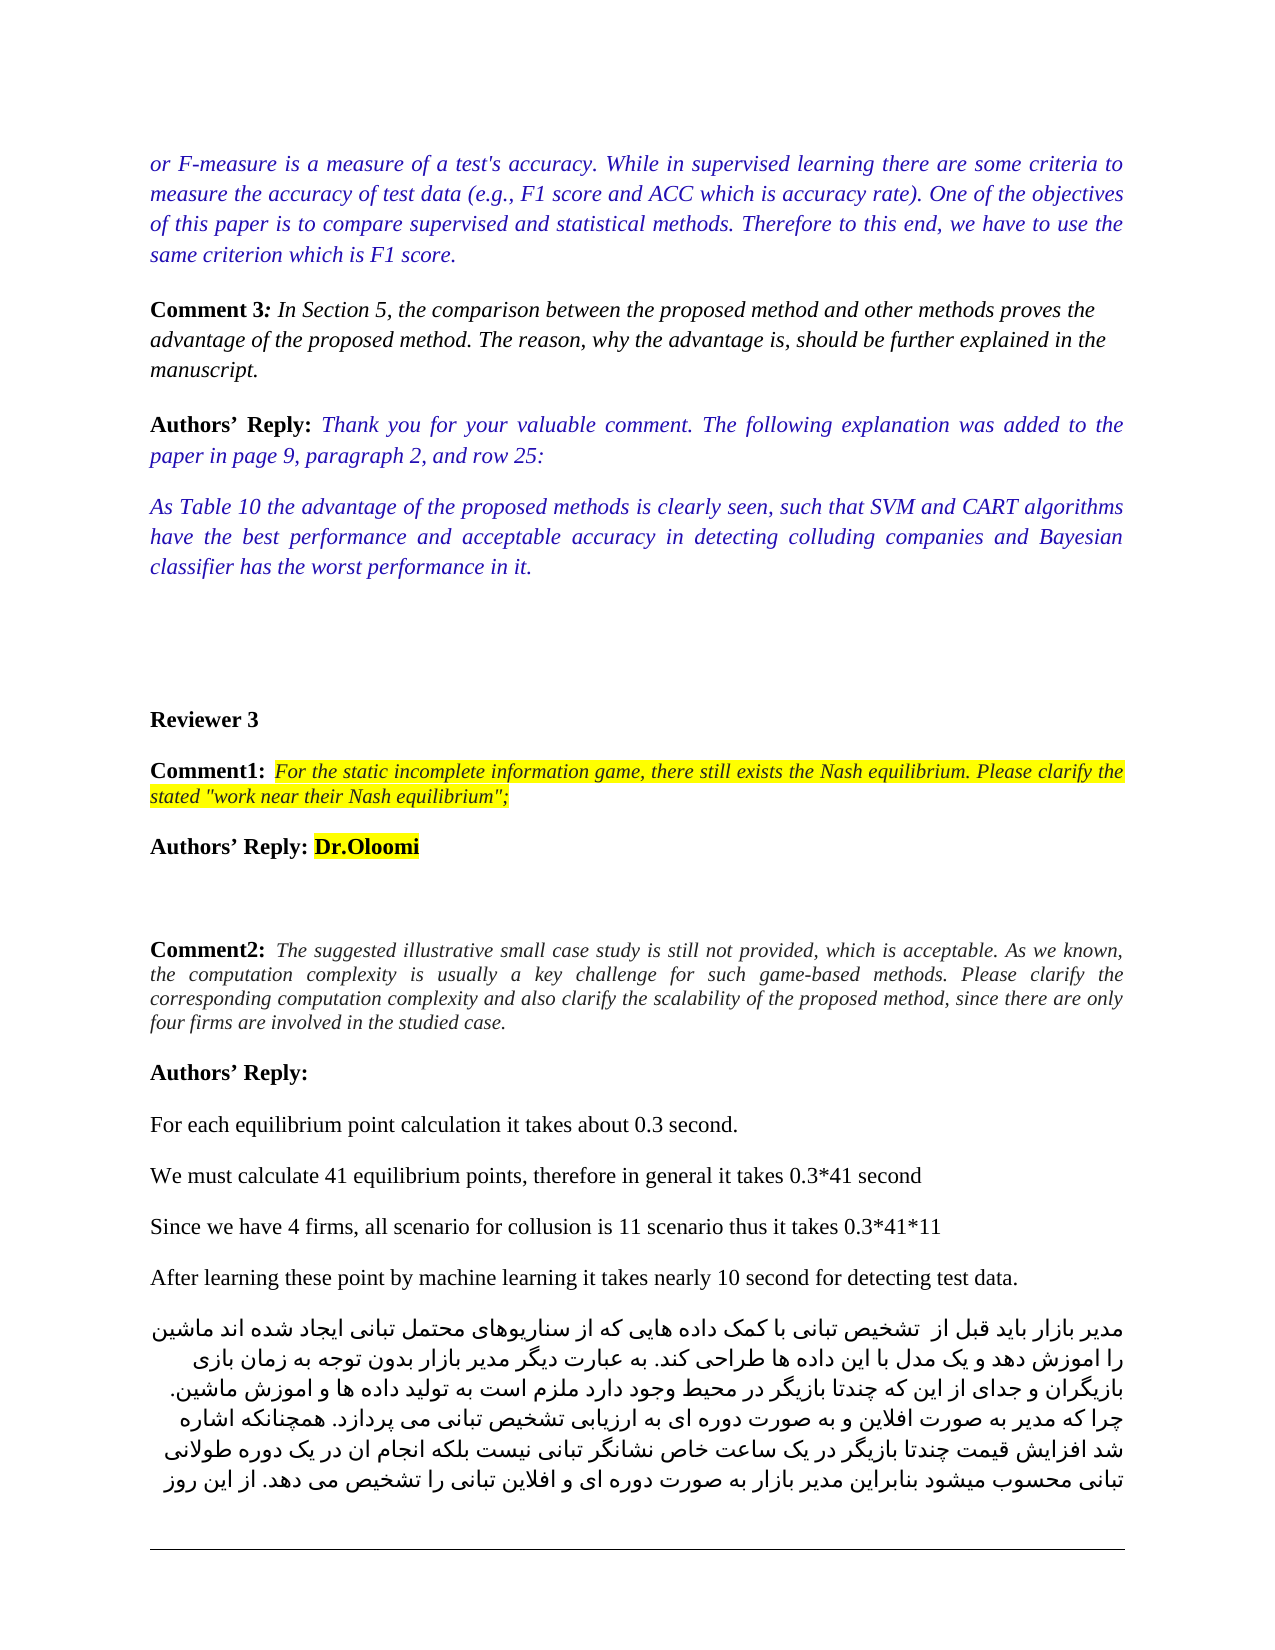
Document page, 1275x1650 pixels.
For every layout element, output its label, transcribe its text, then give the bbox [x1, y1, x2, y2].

text Reviewer 3 [150, 706, 1125, 733]
text Comment 3: In Section 5, the comparison between the proposed method and other methods proves the advantage of the proposed method. The reason, why the advantage is, should be further explained in the manuscript. [150, 296, 1125, 383]
text Authors’ Reply: [150, 1059, 1125, 1086]
text As Table 10 the advantage of the proposed methods is clearly seen, such that SVM and CART algorithms have the best performance and acceptable accuracy in detecting colluding companies and Bayesian classifier has the worst performance in it. [150, 493, 1125, 579]
text Since we have 4 firms, all scenario for collusion is 11 scenario thus it takes 0.3*41*11 [150, 1213, 1125, 1239]
text We must calculate 41 equilibrium points, therefore in general it takes 0.3*41 second [150, 1162, 1125, 1188]
text Comment1: For the static incomplete information game, there still exists the Nash equilibrium. Please clarify the stated "work near their Nash equilibrium"; [150, 758, 1125, 808]
text For each equilibrium point calculation it takes about 0.3 second. [150, 1111, 1125, 1137]
text Comment2: The suggested illustrative small case study is still not provided, which is acceptable. As we known, the computation complexity is usually a key challenge for such game-based methods. Please clarify the corresponding computation complexity and also clarify the scalability of the proposed method, since there are only four firms are involved in the studied case. [150, 936, 1125, 1034]
text After learning these point by machine learning it takes nearly 10 second for detecting test data. [150, 1264, 1125, 1290]
text Authors’ Reply: Thank you for your valuable comment. The following explanation was added to the paper in page 9, paragraph 2, and row 25: [150, 411, 1125, 468]
text Authors’ Reply: Dr.Oloomi [150, 833, 1125, 859]
text مدیر بازار باید قبل از تشخیص تبانی با کمک داده هایی که از سناریوهای محتمل تبانی ایجاد شده اند ماشین را اموزش دهد و یک مدل با این داده ها طراحی کند. به عبارت دیگر مدیر بازار بدون توجه به زمان بازی بازیگران و جدای از این که چندتا بازیگر در محیط وجود دارد ملزم است به تولید داده ها و اموزش ماشین. چرا که مدیر به صورت افلاین و به صورت دوره ای به ارزیابی تشخیص تبانی می پردازد. همچنانکه اشاره شد افزایش قیمت چندتا بازیگر در یک ساعت خاص نشانگر تبانی نیست بلکه انجام ان در یک دوره طولانی تبانی محسوب میشود بنابراین مدیر بازار به صورت دوره ای و افلاین تبانی را تشخیص می دهد. از این روز هدف تشخیص تبانی هست نه محاسبه نقاط تعادل. ان چیزی که مهم است زمان مربوط به تشخیص تبانی هست. به عبارت دیگر چقدر طول میکشه تا مدیر بازار تشخیص دهد نقطه تعادل ایجاد شده ایا نقطه مربوط به تبانی هست یا خیر.برای چهار شرکت و وجود 11 سناریو تقریبا 10 ثانیه زمان میبرد که بفهمیم نقطه تبانی هست یا نه. [150, 1315, 1125, 1492]
text or F-measure is a measure of a test's accuracy. While in supervised learning there are some criteria to measure the accuracy of test data (e.g., F1 score and ACC which is accuracy rate). One of the objectives of this paper is to compare supervised and statistical methods. Therefore to this end, we have to use the same criterion which is F1 score. [150, 150, 1125, 267]
